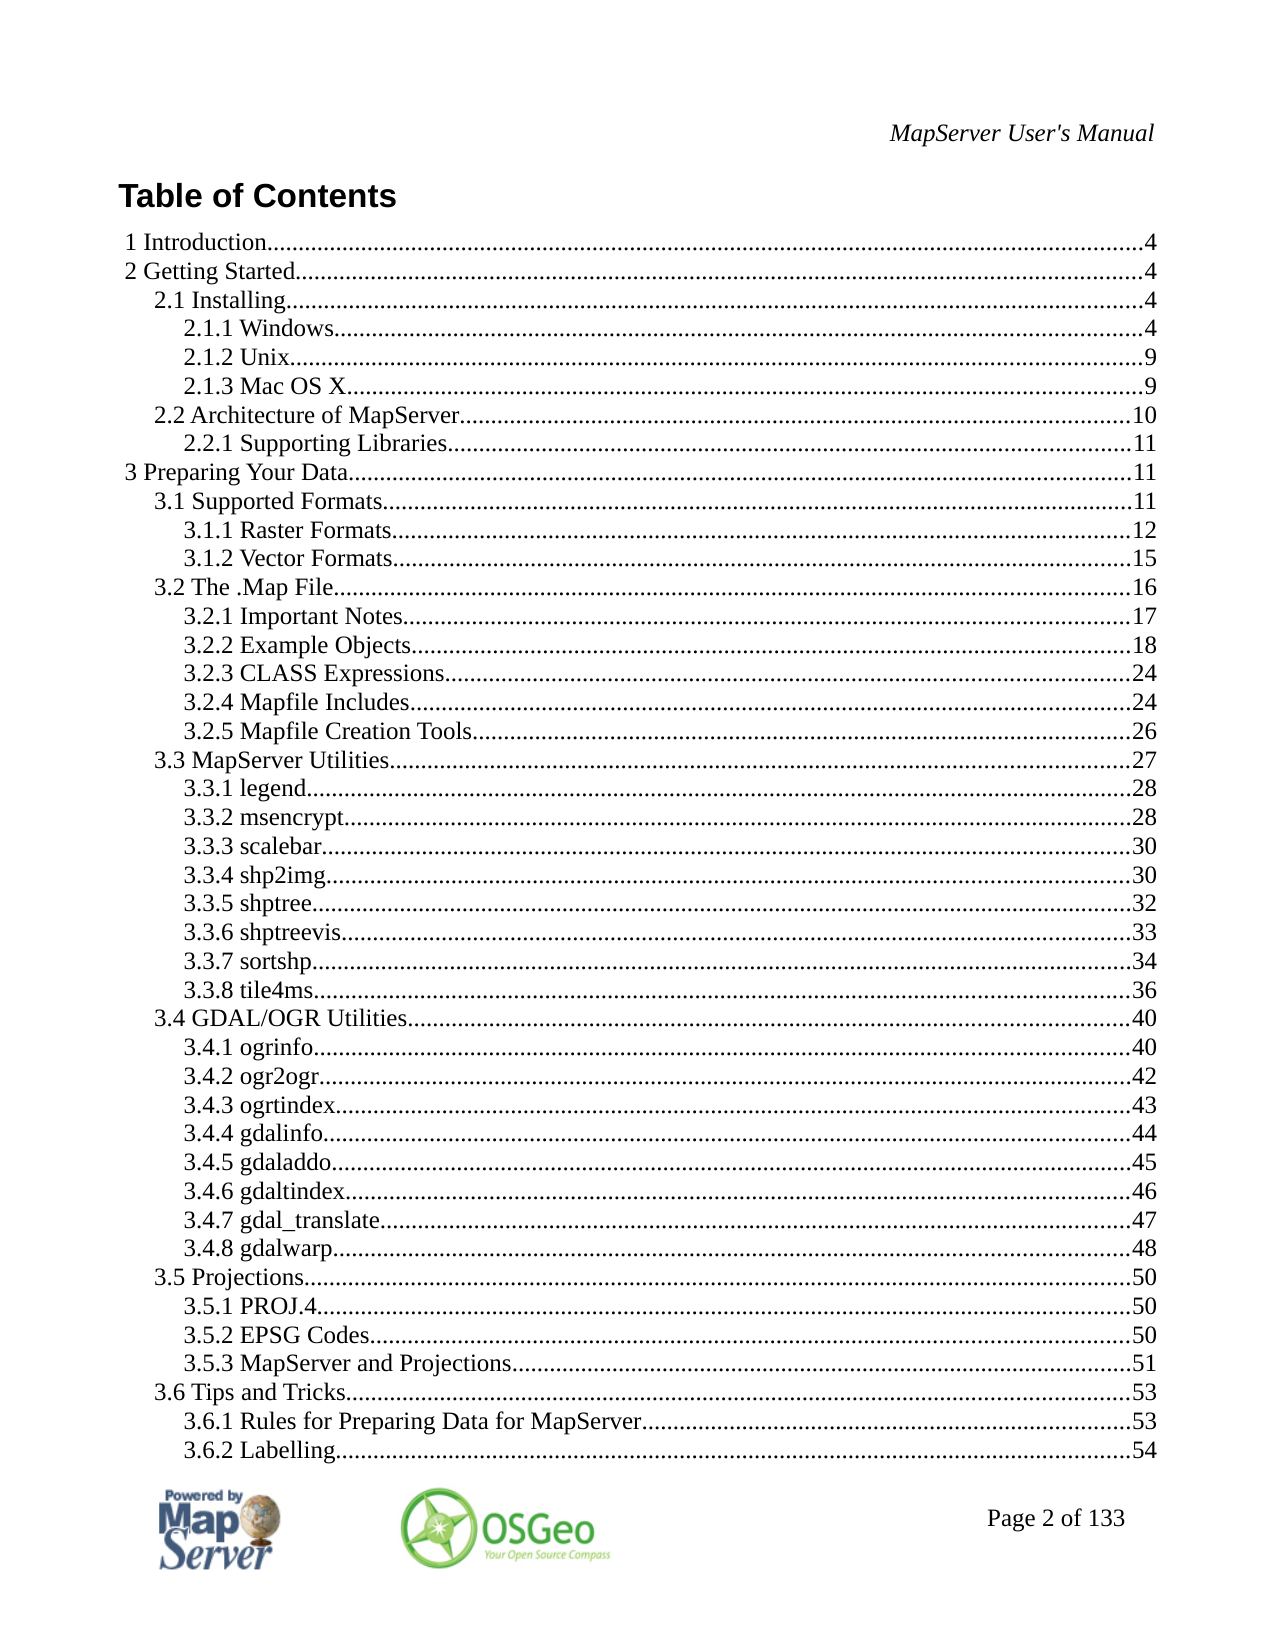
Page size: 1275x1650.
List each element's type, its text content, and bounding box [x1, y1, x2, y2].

text 3.6.2 Labelling 54 [177, 1435, 1157, 1463]
text 3.4.6 gdaltindex 46 [177, 1176, 1157, 1205]
text 2.1 Installing 4 [148, 285, 1157, 313]
text 2.1.2 Unix 9 [177, 342, 1157, 371]
text 3.3 MapServer Utilities 27 [148, 745, 1157, 773]
text 3.3.5 shptree 32 [177, 888, 1157, 917]
text 2.1.3 Mac OS X 9 [177, 371, 1157, 400]
text 3.4.7 gdal_translate 47 [177, 1205, 1157, 1233]
text 3.2.2 Example Objects 18 [177, 630, 1157, 658]
text 3.4.2 ogr2ogr 42 [177, 1061, 1157, 1090]
text 3.6.1 Rules for Preparing Data for MapServer 53 [177, 1406, 1157, 1435]
text 3.4.4 gdalinfo 44 [177, 1118, 1157, 1147]
text 2.1.1 Windows 4 [177, 313, 1157, 342]
text 3.3.3 scalebar 30 [177, 831, 1157, 860]
text 3.1 Supported Formats 11 [148, 486, 1157, 515]
text 1 Introduction 4 [118, 227, 1157, 256]
text 3.2.4 Mapfile Includes 24 [177, 687, 1157, 716]
text 3.2.3 CLASS Expressions 24 [177, 658, 1157, 687]
text 3.5.2 EPSG Codes 50 [177, 1320, 1157, 1348]
text 3 Preparing Your Data 11 [118, 457, 1157, 486]
text 3.4.1 ogrinfo 40 [177, 1032, 1157, 1061]
picture [377, 1473, 624, 1589]
text 2.2.1 Supporting Libraries 11 [177, 428, 1157, 457]
text 3.2 The .Map File 16 [148, 572, 1157, 601]
text 3.1.2 Vector Formats 15 [177, 543, 1157, 572]
text 3.2.1 Important Notes 17 [177, 601, 1157, 630]
text 3.6 Tips and Tricks 53 [148, 1377, 1157, 1406]
text 3.3.7 sortshp 34 [177, 946, 1157, 975]
text 3.2.5 Mapfile Creation Tools 26 [177, 716, 1157, 745]
text 3.3.6 shptreevis 33 [177, 917, 1157, 946]
text 2 Getting Started 4 [118, 256, 1157, 285]
text 2.2 Architecture of MapServer 10 [148, 400, 1157, 428]
text 3.3.2 msencrypt 28 [177, 802, 1157, 831]
text 3.1.1 Raster Formats 12 [177, 515, 1157, 543]
text 3.4.3 ogrtindex 43 [177, 1090, 1157, 1118]
text 3.5 Projections 50 [148, 1262, 1157, 1291]
text 3.4.8 gdalwarp 48 [177, 1233, 1157, 1262]
text 3.5.1 PROJ.4 50 [177, 1291, 1157, 1320]
subtitle Table of Contents [118, 176, 1157, 215]
text 3.3.8 tile4ms 36 [177, 975, 1157, 1003]
text 3.3.1 legend 28 [177, 773, 1157, 802]
text 3.5.3 MapServer and Projections 51 [177, 1348, 1157, 1377]
text 3.4.5 gdaladdo 45 [177, 1147, 1157, 1176]
text 3.4 GDAL/OGR Utilities 40 [148, 1003, 1157, 1032]
picture [158, 1489, 283, 1571]
text 3.3.4 shp2img 30 [177, 860, 1157, 888]
